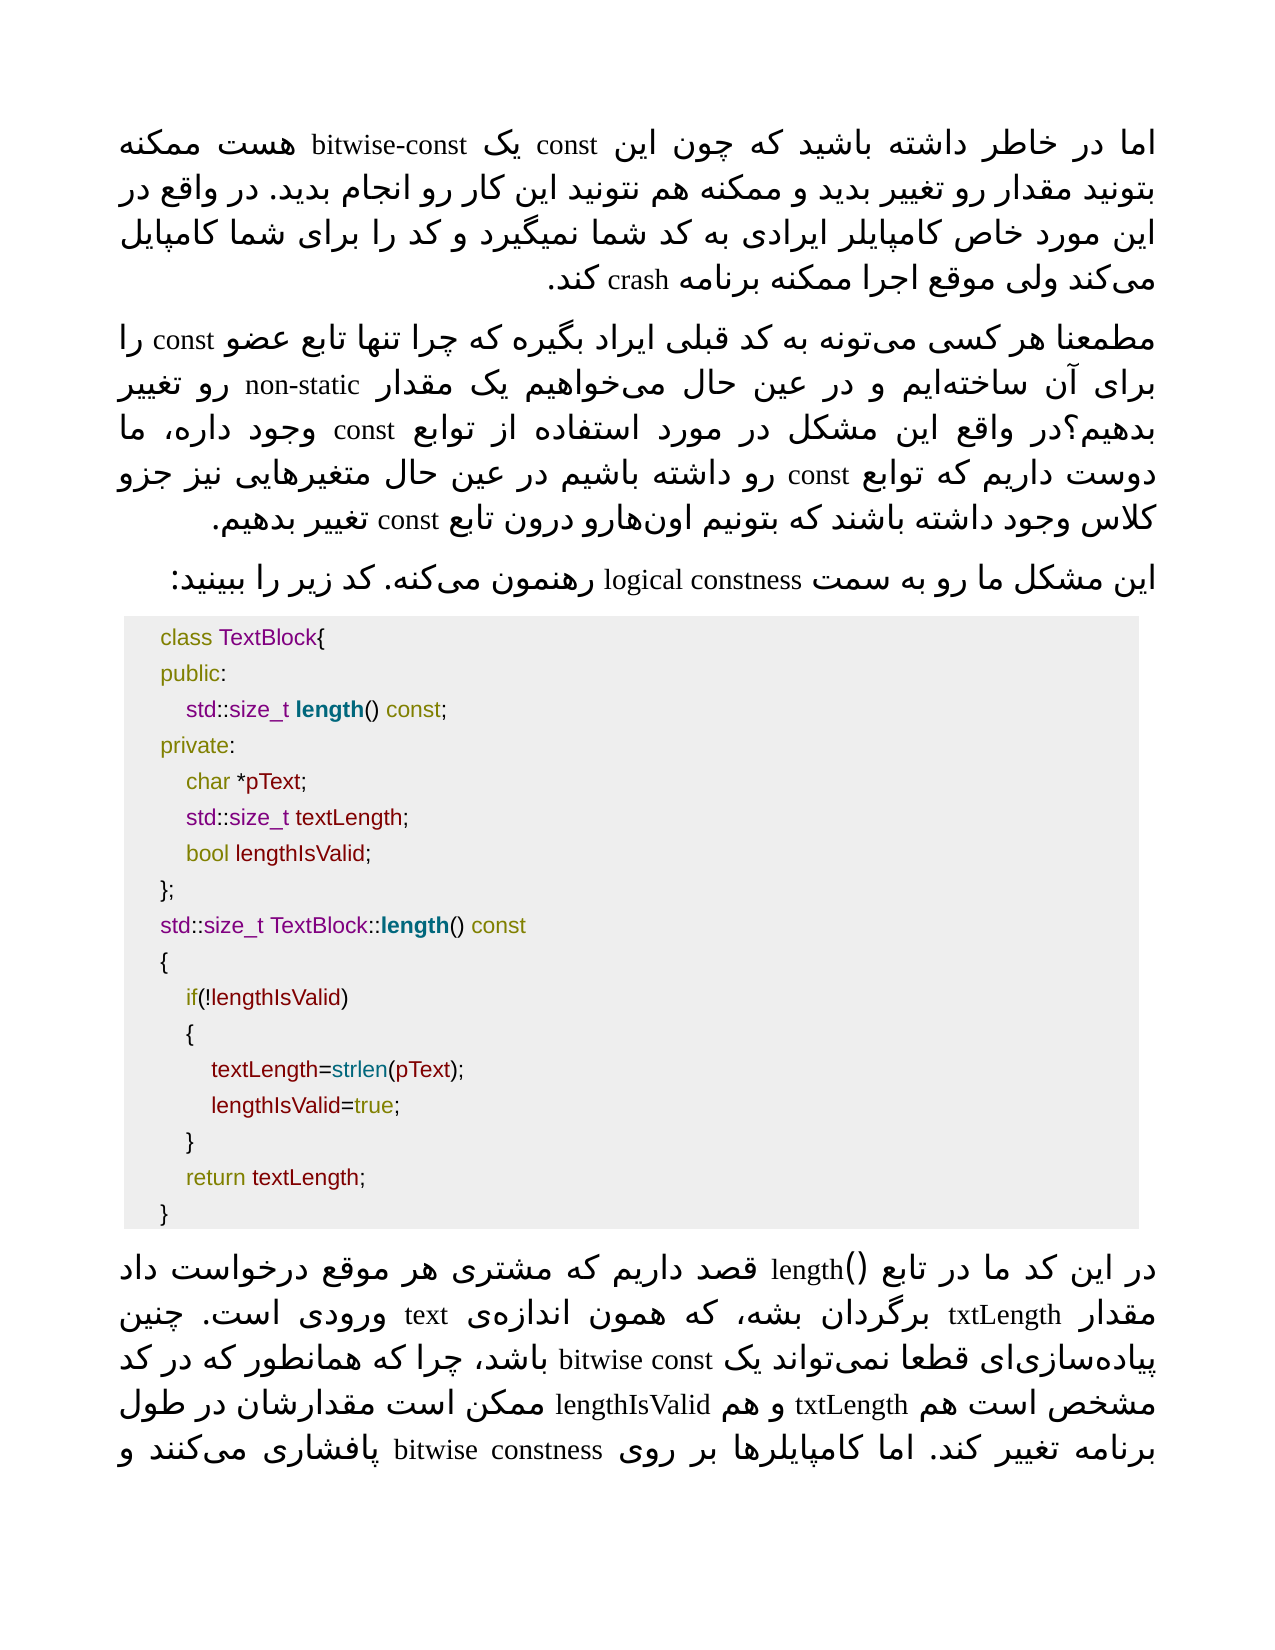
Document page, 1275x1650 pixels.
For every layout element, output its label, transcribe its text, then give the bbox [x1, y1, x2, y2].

text { [124, 941, 1139, 977]
text private: [124, 724, 1139, 760]
text مطمعنا هر کسی می‌تونه به کد قبلی ایراد بگیره که چرا تنها تابع عضو const را برای آن ساخته‌ایم و در عین حال می‌خواهیم یک مقدار non-static رو تغییر بدهیم؟در واقع این مشکل در مورد استفاده از توابع const وجود داره، ما دوست داریم که توابع const رو داشته باشیم در عین حال متغیرهایی نیز جزو کلاس وجود داشته باشند که بتونیم اون‌هارو درون تابع const تغییر بدهیم. [118, 313, 1157, 538]
text return textLength; [124, 1157, 1139, 1193]
text class TextBlock{ [124, 616, 1139, 652]
text این مشکل ما رو به سمت logical constness رهنمون می‌کنه. کد زیر را ببینید: [118, 553, 1157, 598]
text std::size_t length() const; [124, 688, 1139, 724]
text if(!lengthIsValid) [124, 977, 1139, 1013]
text lengthIsValid=true; [124, 1085, 1139, 1121]
text public: [124, 652, 1139, 688]
text std::size_t textLength; [124, 796, 1139, 832]
text در این کد ما در تابع ()length قصد داریم که مشتری هر موقع درخواست داد مقدار txtLength برگردان بشه، که همون اندازه‌ی text ورودی است. چنین پیاده‌سازی‌ای قطعا نمی‌تواند یک bitwise const باشد، چرا که همانطور که در کد مشخص است هم txtLength و هم lengthIsValid ممکن است مقدارشان در طول برنامه تغییر کند. اما کامپایلر‌ها بر روی bitwise constness پافشاری می‌کنند و اجازه‌ نمیدهند درون یک تابع const شما یک دیتا‌ی عضو را تغییر بدهید. در این صورت شما چکار می‌کنید؟ [118, 1244, 1157, 1469]
text } [124, 1193, 1139, 1229]
text bool lengthIsValid; [124, 832, 1139, 868]
text { [124, 1013, 1139, 1049]
text اما در خاطر داشته باشید که چون این const یک bitwise-const هست ممکنه بتونید مقدار رو تغییر بدید و ممکنه هم نتونید این کار رو انجام بدید. در واقع در این مورد خاص کامپایلر ایرادی به کد شما نمیگیرد و کد را برای شما کامپایل می‌کند ولی موقع اجرا ممکنه برنامه crash کند. [118, 118, 1157, 298]
text char *pText; [124, 760, 1139, 796]
text }; [124, 868, 1139, 904]
text } [124, 1121, 1139, 1157]
text std::size_t TextBlock::length() const [124, 904, 1139, 941]
text textLength=strlen(pText); [124, 1049, 1139, 1085]
